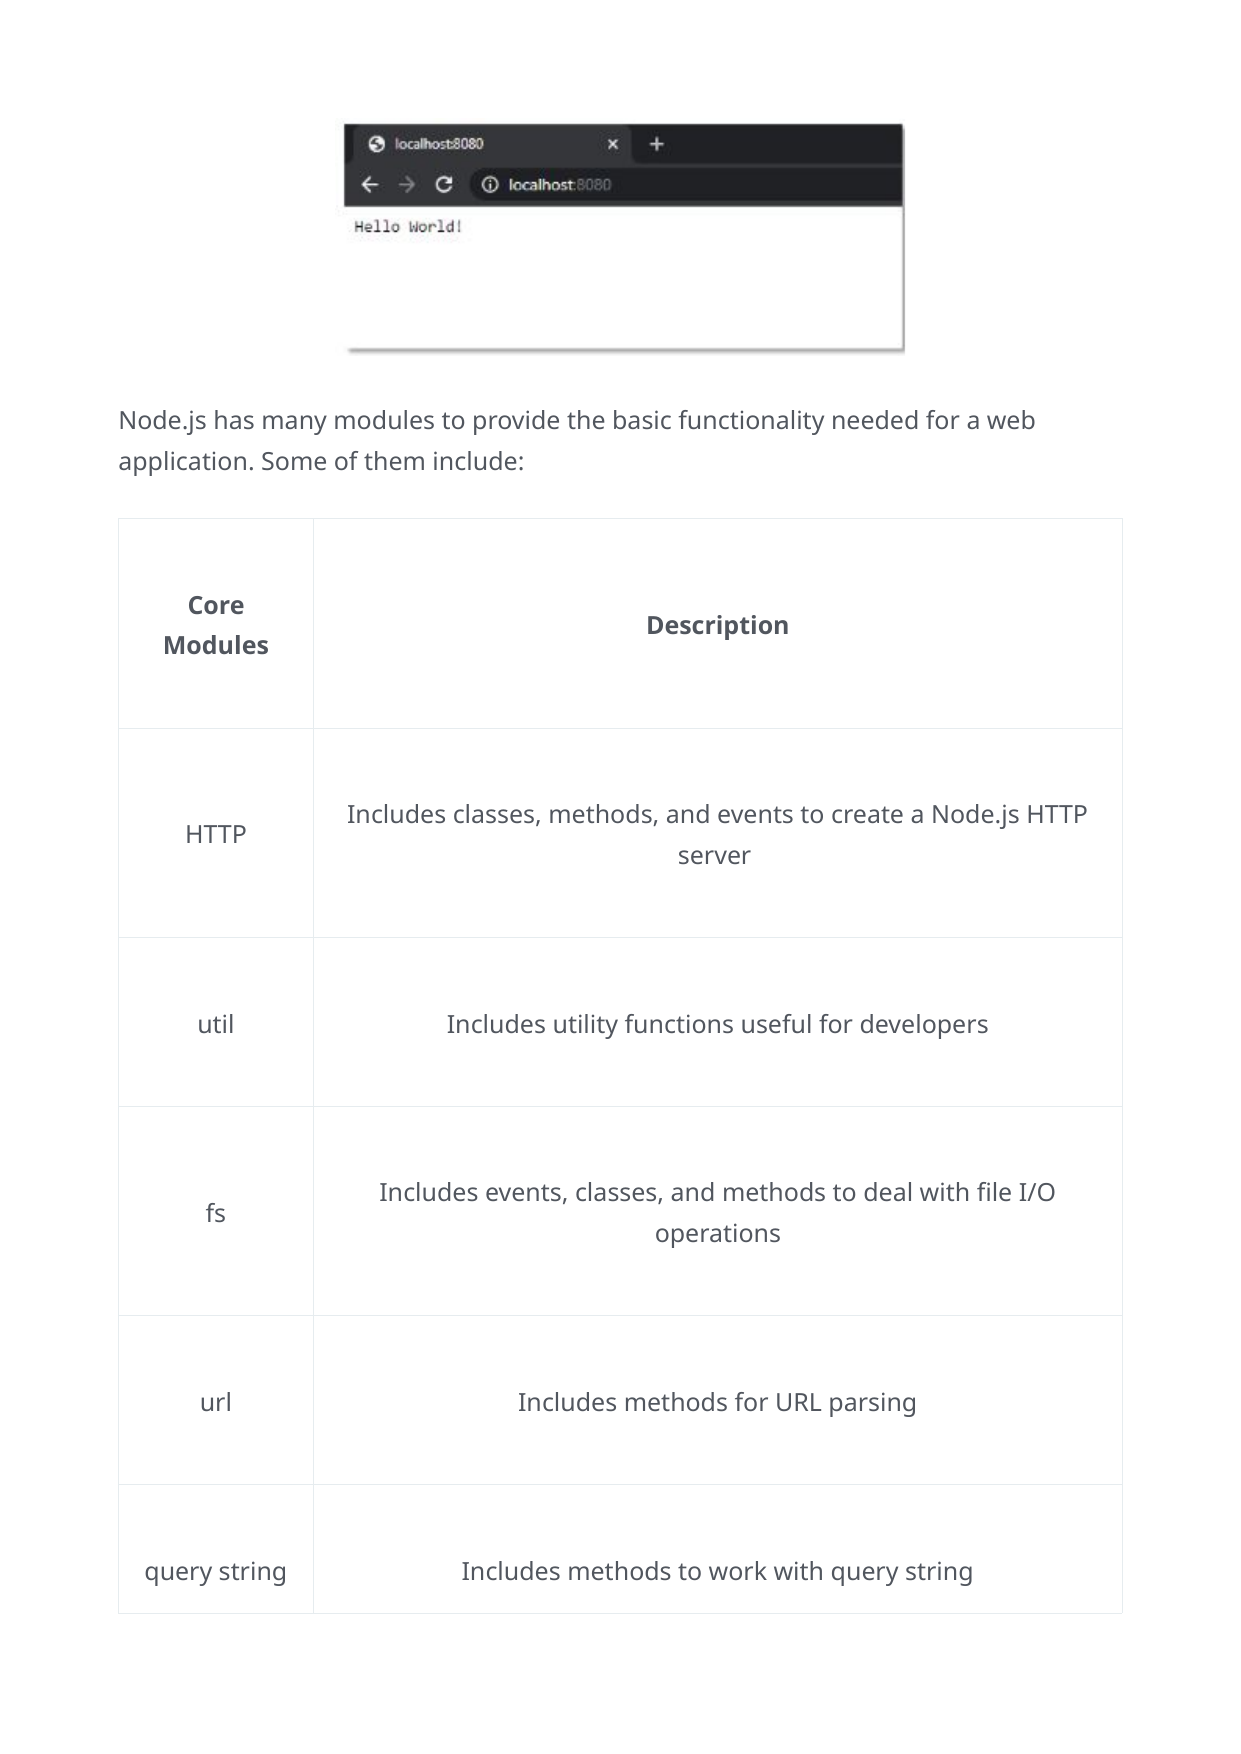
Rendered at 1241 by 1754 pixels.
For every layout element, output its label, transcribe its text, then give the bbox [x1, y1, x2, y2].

text Node.js has many modules to provide the basic functionality needed for a web application. Some of them include: [118, 396, 1122, 477]
table_cell query string [119, 1485, 313, 1612]
table_cell Includes utility functions useful for developers [314, 938, 1122, 1106]
picture [335, 118, 906, 356]
table_cell Includes classes, methods, and events to create a Node.js HTTP server [314, 729, 1122, 937]
table_cell url [119, 1316, 313, 1484]
table_cell HTTP [119, 729, 313, 937]
table_cell util [119, 938, 313, 1106]
table_header Core Modules [119, 519, 313, 728]
table_header Description [314, 519, 1122, 728]
table_cell Includes methods for URL parsing [314, 1316, 1122, 1484]
table_cell Includes events, classes, and methods to deal with file I/O operations [314, 1107, 1122, 1315]
table_cell Includes methods to work with query string [314, 1485, 1122, 1612]
table_cell fs [119, 1107, 313, 1315]
